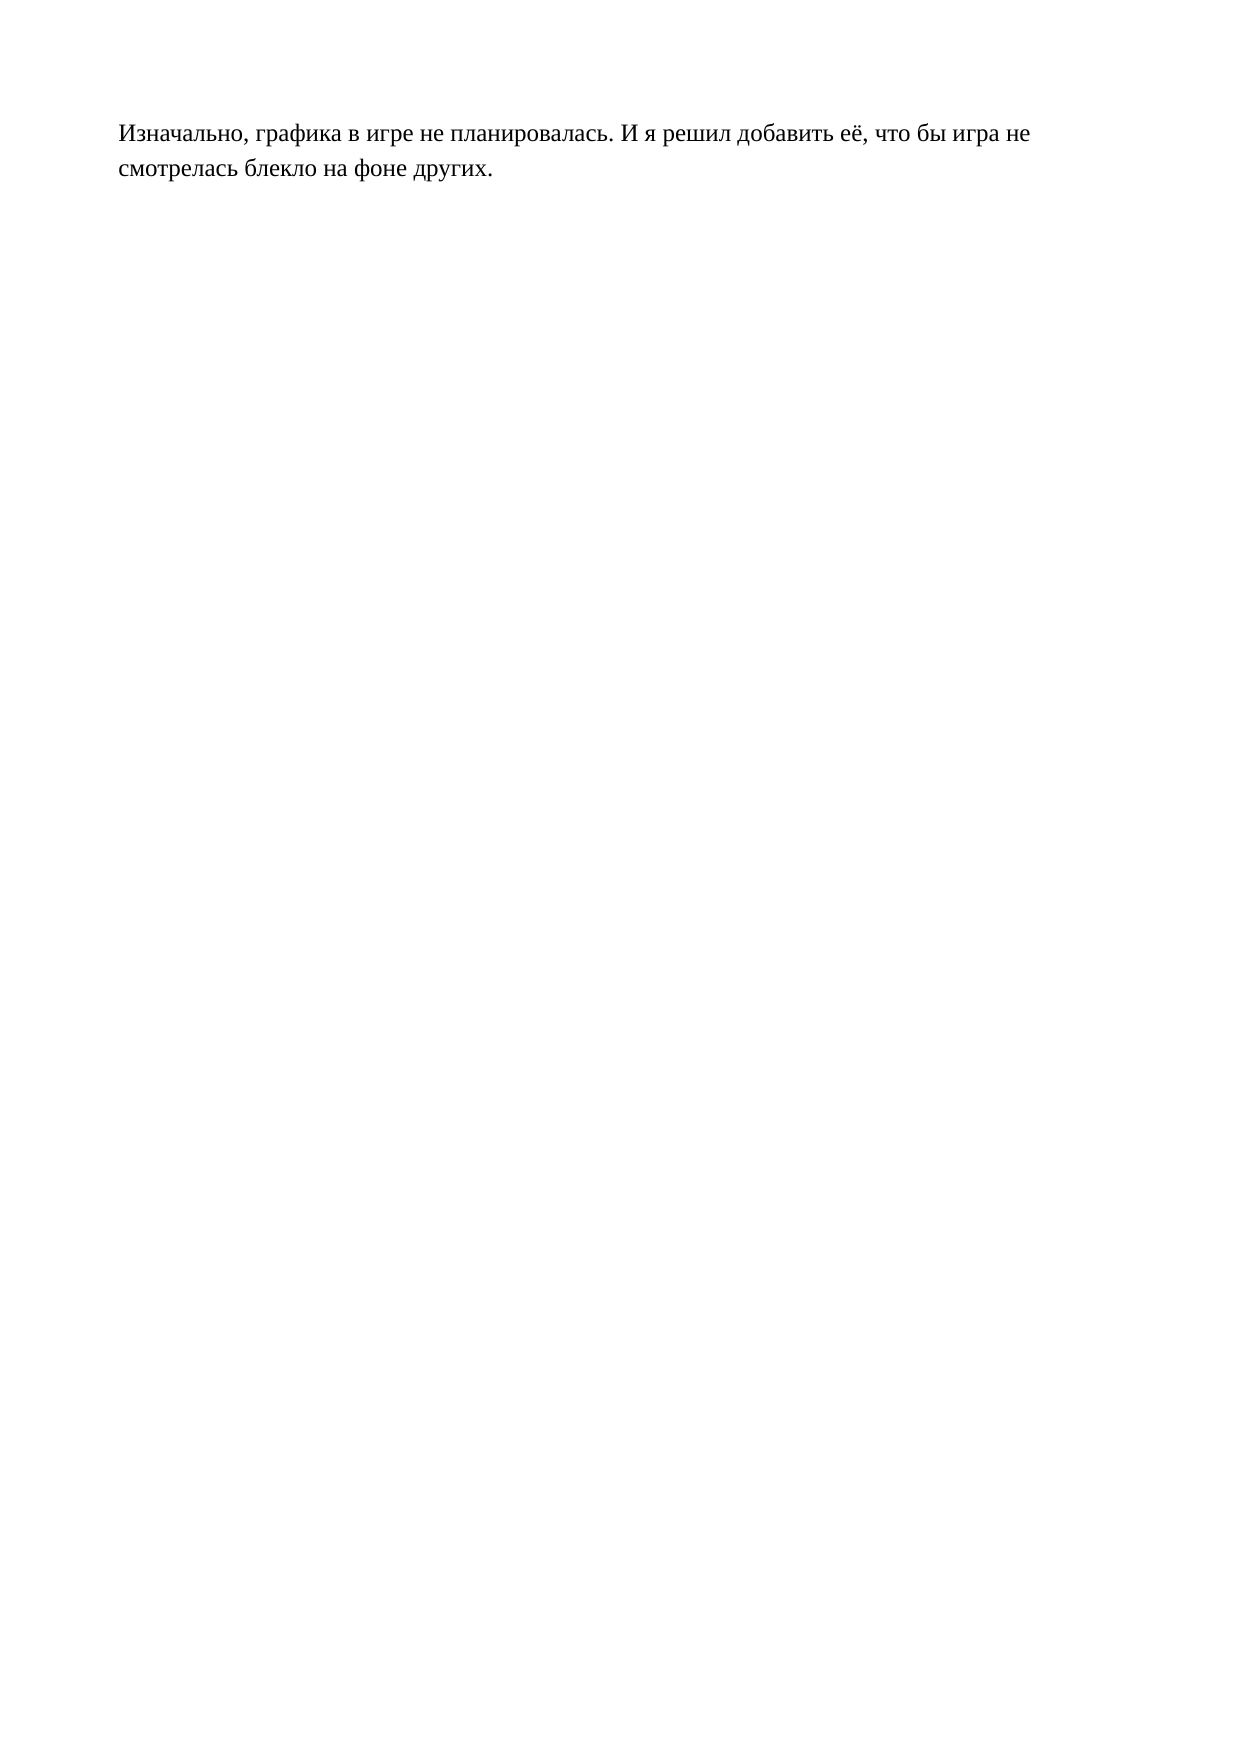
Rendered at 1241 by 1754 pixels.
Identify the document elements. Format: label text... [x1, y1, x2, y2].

text Изначально, графика в игре не планировалась. И я решил добавить её, что бы игра не смотрелась блекло на фоне других. [118, 118, 1122, 181]
